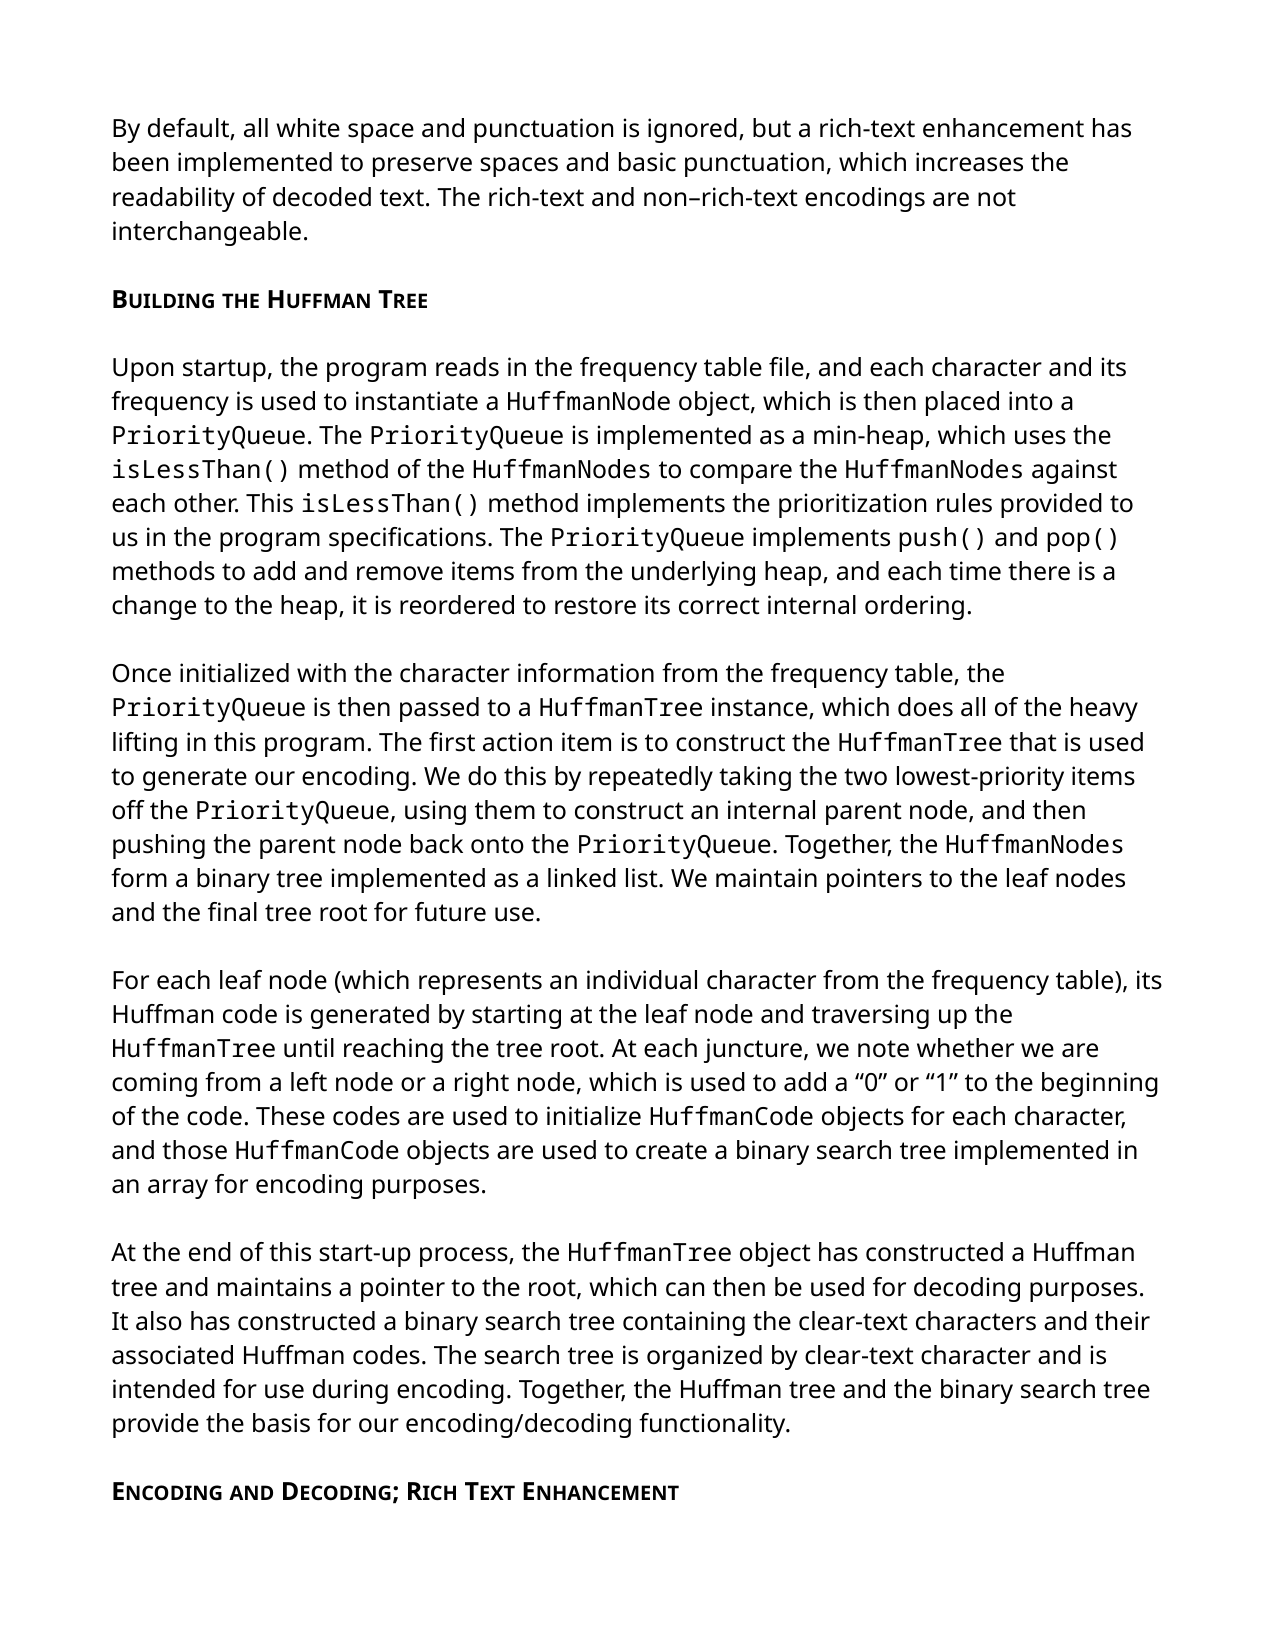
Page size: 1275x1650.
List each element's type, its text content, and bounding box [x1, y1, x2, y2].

text Once initialized with the character information from the frequency table, the PriorityQueue is then passed to a HuffmanTree instance, which does all of the heavy lifting in this program. The first action item is to construct the HuffmanTree that is used to generate our encoding. We do this by repeatedly taking the two lowest-priority items off the PriorityQueue, using them to construct an internal parent node, and then pushing the parent node back onto the PriorityQueue. Together, the HuffmanNodes form a binary tree implemented as a linked list. We maintain pointers to the leaf nodes and the final tree root for future use. [111, 656, 1164, 928]
text Upon startup, the program reads in the frequency table file, and each character and its frequency is used to instantiate a HuffmanNode object, which is then placed into a PriorityQueue. The PriorityQueue is implemented as a min-heap, which uses the isLessThan() method of the HuffmanNodes to compare the HuffmanNodes against each other. This isLessThan() method implements the prioritization rules provided to us in the program specifications. The PriorityQueue implements push() and pop() methods to add and remove items from the underlying heap, and each time there is a change to the heap, it is reordered to restore its correct internal ordering. [111, 349, 1164, 622]
text Encoding and Decoding; Rich Text Enhancement [111, 1473, 1164, 1508]
text By default, all white space and punctuation is ignored, but a rich-text enhancement has been implemented to preserve spaces and basic punctuation, which increases the readability of decoded text. The rich-text and non–rich-text encodings are not interchangeable. [111, 111, 1164, 247]
text At the end of this start-up process, the HuffmanTree object has constructed a Huffman tree and maintains a pointer to the root, which can then be used for decoding purposes. It also has constructed a binary search tree containing the clear-text characters and their associated Huffman codes. The search tree is organized by clear-text character and is intended for use during encoding. Together, the Huffman tree and the binary search tree provide the basis for our encoding/decoding functionality. [111, 1235, 1164, 1439]
text For each leaf node (which represents an individual character from the frequency table), its Huffman code is generated by starting at the leaf node and traversing up the HuffmanTree until reaching the tree root. At each juncture, we note whether we are coming from a left node or a right node, which is used to add a “0” or “1” to the beginning of the code. These codes are used to initialize HuffmanCode objects for each character, and those HuffmanCode objects are used to create a binary search tree implemented in an array for encoding purposes. [111, 963, 1164, 1201]
text Building the Huffman Tree [111, 281, 1164, 315]
